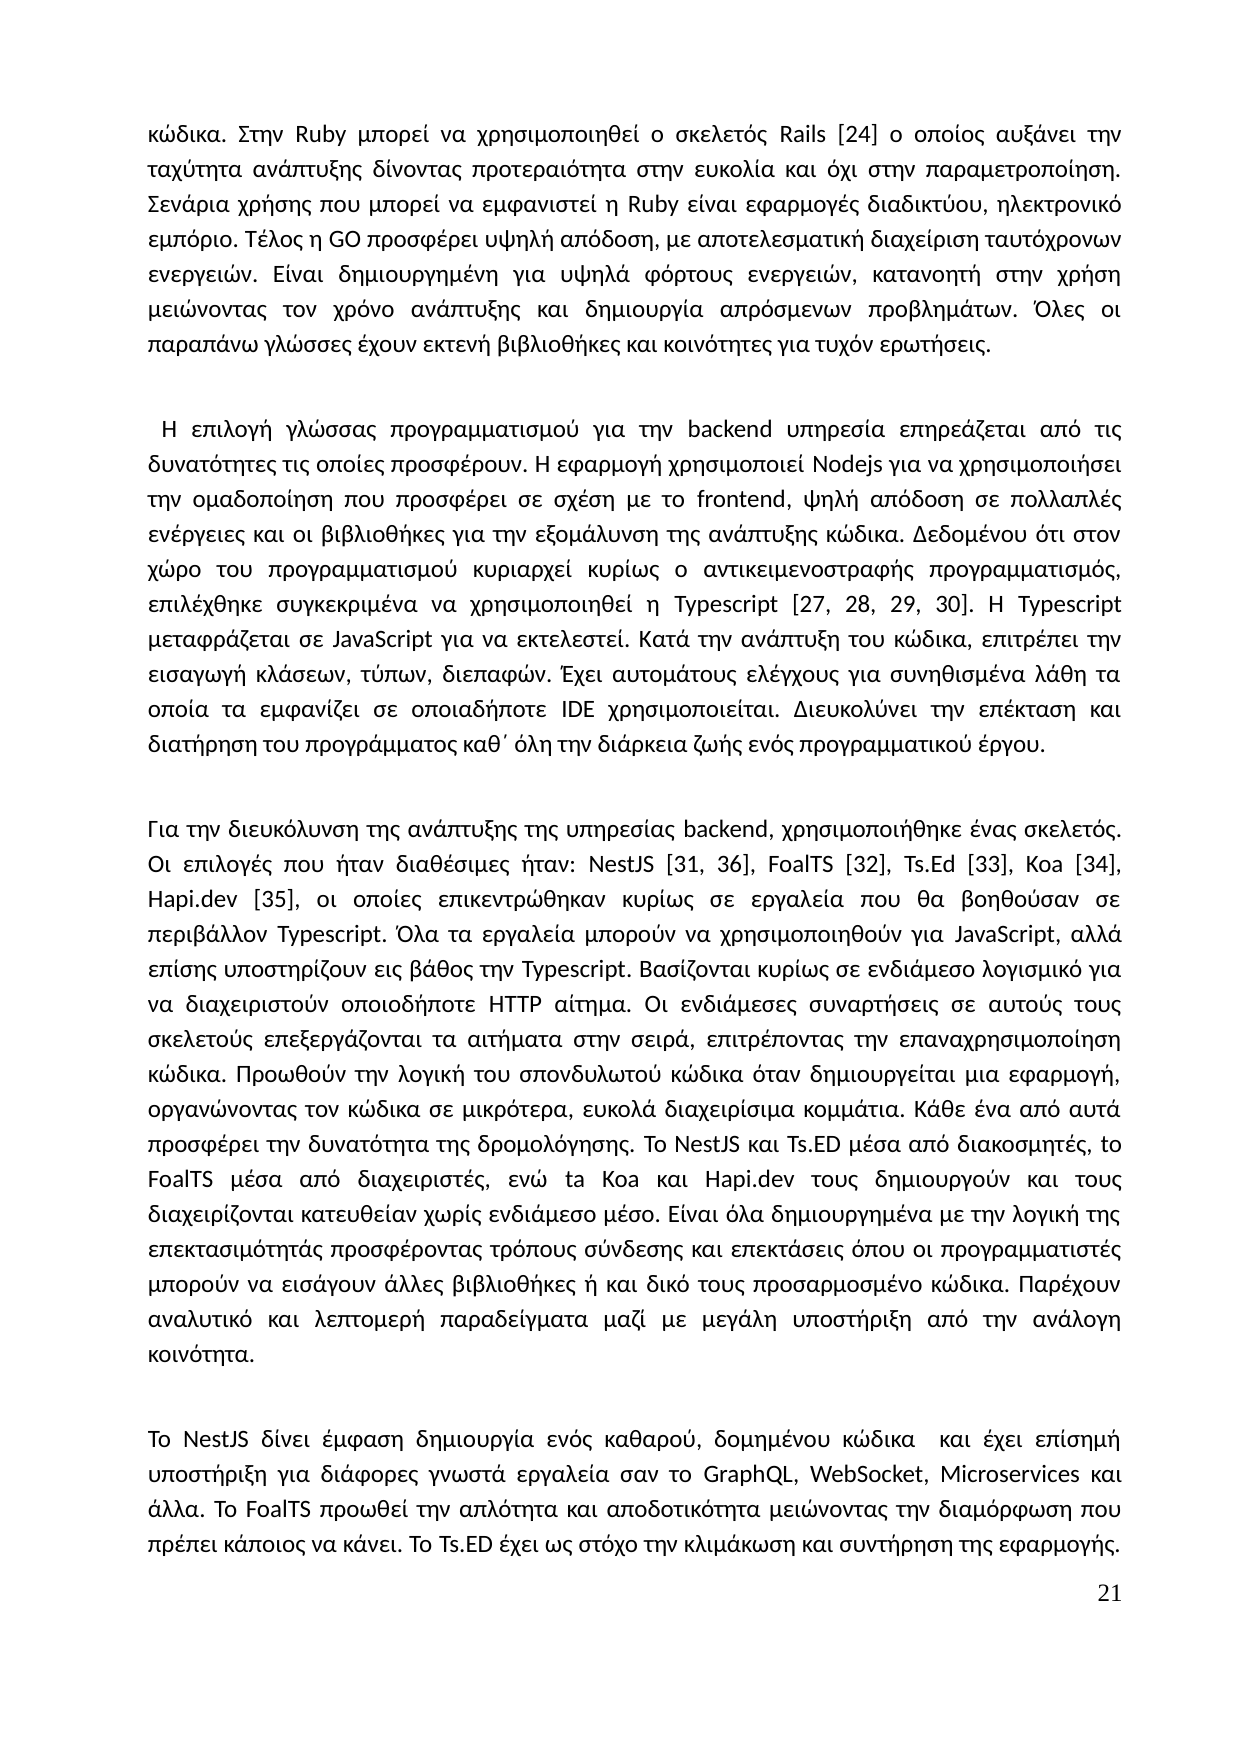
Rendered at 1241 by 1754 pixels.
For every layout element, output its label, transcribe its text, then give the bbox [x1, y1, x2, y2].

text Για την διευκόλυνση της ανάπτυξης της υπηρεσίας backend, χρησιμοποιήθηκε ένας σκελετός. Οι επιλογές που ήταν διαθέσιμες ήταν: NestJS [31, 36], FoalTS [32], Ts.Ed [33], Koa [34], Hapi.dev [35], οι οποίες επικεντρώθηκαν κυρίως σε εργαλεία που θα βοηθούσαν σε περιβάλλον Typescript. Όλα τα εργαλεία μπορούν να χρησιμοποιηθούν για JavaScript, αλλά επίσης υποστηρίζουν εις βάθος την Typescript. Βασίζονται κυρίως σε ενδιάμεσο λογισμικό για να διαχειριστούν οποιοδήποτε HTTP αίτημα. Οι ενδιάμεσες συναρτήσεις σε αυτούς τους σκελετούς επεξεργάζονται τα αιτήματα στην σειρά, επιτρέποντας την επαναχρησιμοποίηση κώδικα. Προωθούν την λογική του σπονδυλωτού κώδικα όταν δημιουργείται μια εφαρμογή, οργανώνοντας τον κώδικα σε μικρότερα, ευκολά διαχειρίσιμα κομμάτια. Κάθε ένα από αυτά προσφέρει την δυνατότητα της δρομολόγησης. To NestJS και Ts.ED μέσα από διακοσμητές, tο FoalTS μέσα από διαχειριστές, ενώ ta Koa και Hapi.dev τους δημιουργούν και τους διαχειρίζονται κατευθείαν χωρίς ενδιάμεσο μέσο. Είναι όλα δημιουργημένα με την λογική της επεκτασιμότητάς προσφέροντας τρόπους σύνδεσης και επεκτάσεις όπου οι προγραμματιστές μπορούν να εισάγουν άλλες βιβλιοθήκες ή και δικό τους προσαρμοσμένο κώδικα. Παρέχουν αναλυτικό και λεπτομερή παραδείγματα μαζί με μεγάλη υποστήριξη από την ανάλογη κοινότητα. [148, 813, 1122, 1369]
text Το NestJS δίνει έμφαση δημιουργία ενός καθαρού, δομημένου κώδικα και έχει επίσημή υποστήριξη για διάφορες γνωστά εργαλεία σαν το GraphQL, WebSocket, Microservices και άλλα. Το FoalTS προωθεί την απλότητα και αποδοτικότητα μειώνοντας την διαμόρφωση που πρέπει κάποιος να κάνει. Το Ts.ED έχει ως στόχο την κλιμάκωση και συντήρηση της εφαρμογής. [148, 1423, 1122, 1559]
text κώδικα. Στην Ruby μπορεί να χρησιμοποιηθεί ο σκελετός Rails [24] ο οποίος αυξάνει την ταχύτητα ανάπτυξης δίνοντας προτεραιότητα στην ευκολία και όχι στην παραμετροποίηση. Σενάρια χρήσης που μπορεί να εμφανιστεί η Ruby είναι εφαρμογές διαδικτύου, ηλεκτρονικό εμπόριο. Τέλος η GO προσφέρει υψηλή απόδοση, με αποτελεσματική διαχείριση ταυτόχρονων ενεργειών. Είναι δημιουργημένη για υψηλά φόρτους ενεργειών, κατανοητή στην χρήση μειώνοντας τον χρόνο ανάπτυξης και δημιουργία απρόσμενων προβλημάτων. Όλες οι παραπάνω γλώσσες έχουν εκτενή βιβλιοθήκες και κοινότητες για τυχόν ερωτήσεις. [148, 118, 1122, 359]
text Η επιλογή γλώσσας προγραμματισμού για την backend υπηρεσία επηρεάζεται από τις δυνατότητες τις οποίες προσφέρουν. Η εφαρμογή χρησιμοποιεί Nodejs για να χρησιμοποιήσει την ομαδοποίηση που προσφέρει σε σχέση με το frontend, ψηλή απόδοση σε πολλαπλές ενέργειες και οι βιβλιοθήκες για την εξομάλυνση της ανάπτυξης κώδικα. Δεδομένου ότι στον χώρο του προγραμματισμού κυριαρχεί κυρίως ο αντικειμενοστραφής προγραμματισμός, επιλέχθηκε συγκεκριμένα να χρησιμοποιηθεί η Typescript [27, 28, 29, 30]. Η Typescript μεταφράζεται σε JavaScript για να εκτελεστεί. Κατά την ανάπτυξη του κώδικα, επιτρέπει την εισαγωγή κλάσεων, τύπων, διεπαφών. Έχει αυτομάτους ελέγχους για συνηθισμένα λάθη τα οποία τα εμφανίζει σε οποιαδήποτε IDE χρησιμοποιείται. Διευκολύνει την επέκταση και διατήρηση του προγράμματος καθ΄ όλη την διάρκεια ζωής ενός προγραμματικού έργου. [148, 413, 1122, 759]
